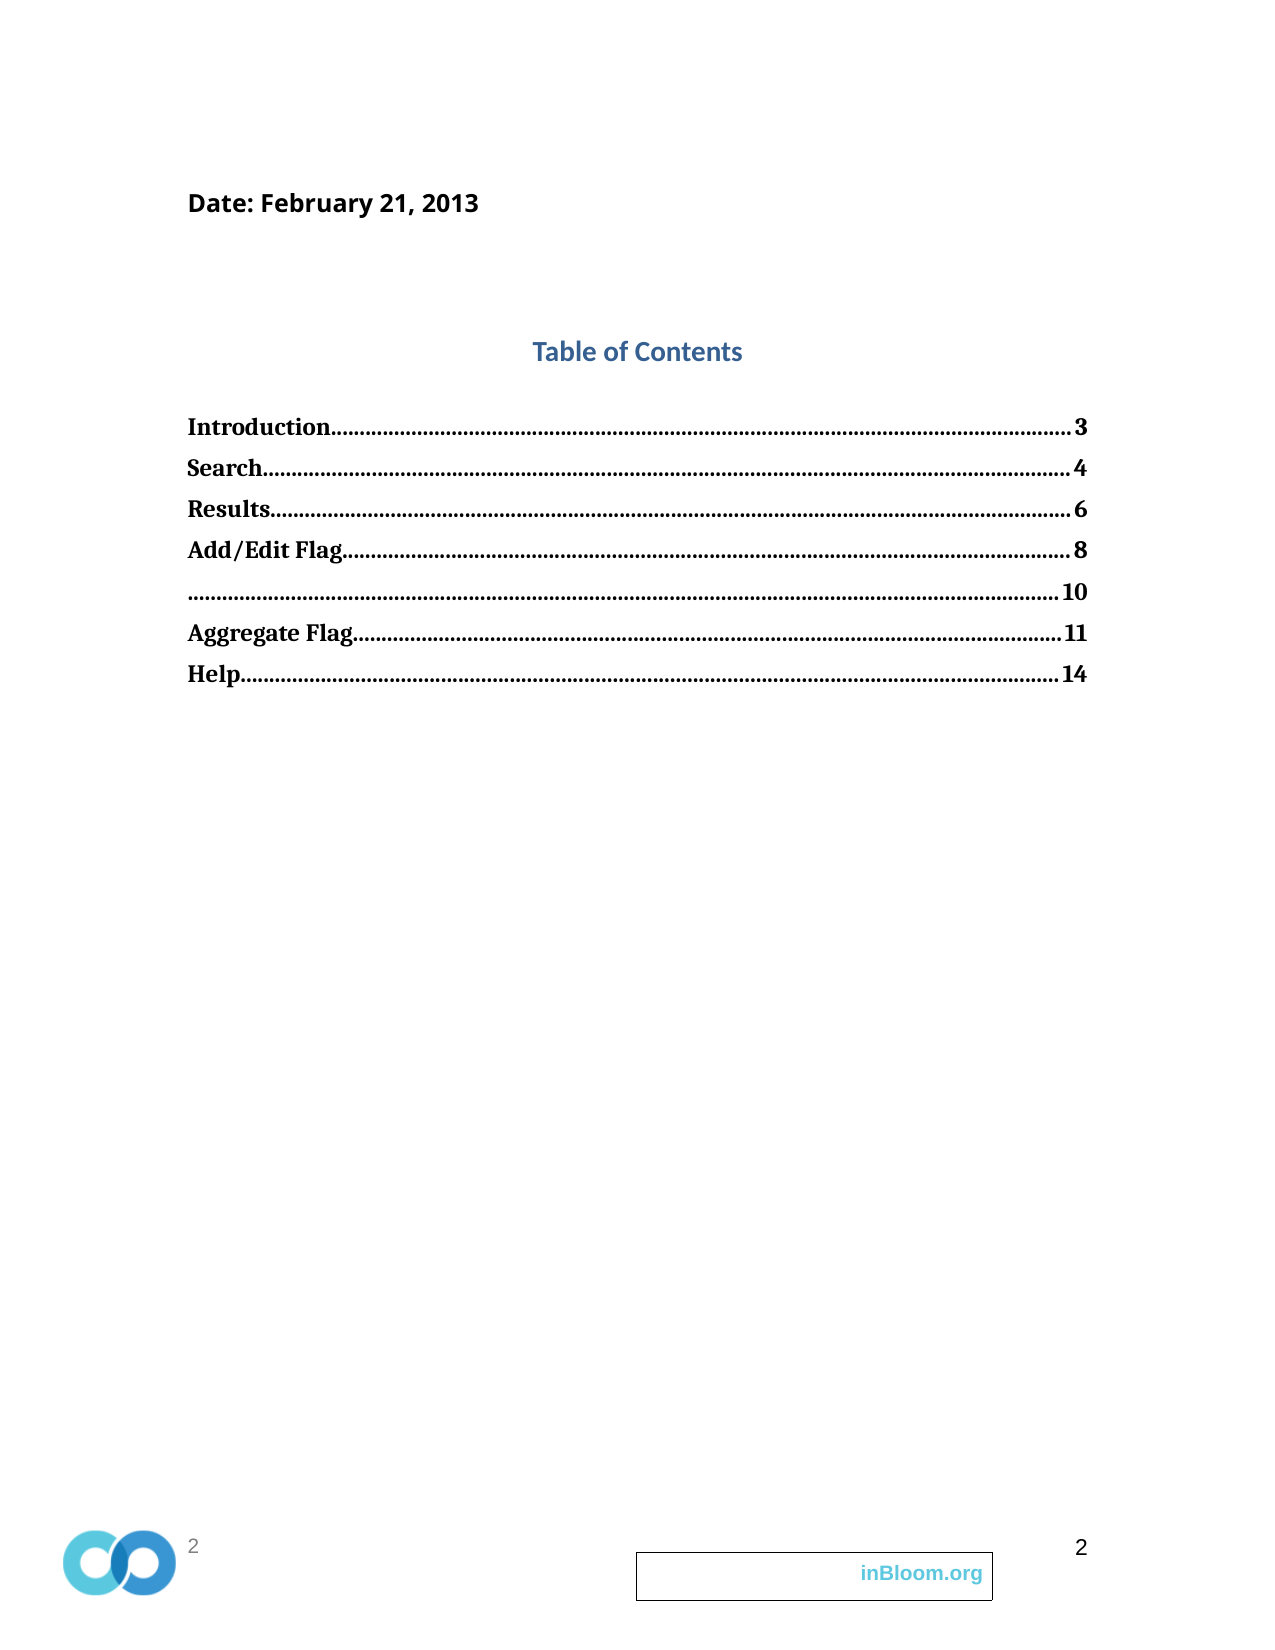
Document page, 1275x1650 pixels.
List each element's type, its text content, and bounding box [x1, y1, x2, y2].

text Aggregate Flag 11 [187, 619, 1087, 647]
text Help 14 [187, 660, 1087, 689]
subtitle Table of Contents [187, 333, 1087, 368]
text 10 [187, 577, 1087, 606]
text Results 6 [187, 495, 1087, 524]
text Date: February 21, 2013 [187, 186, 1076, 220]
text Search 4 [187, 454, 1087, 482]
text Introduction 3 [187, 412, 1087, 441]
text Add/Edit Flag 8 [187, 536, 1087, 565]
picture [53, 1518, 926, 1635]
